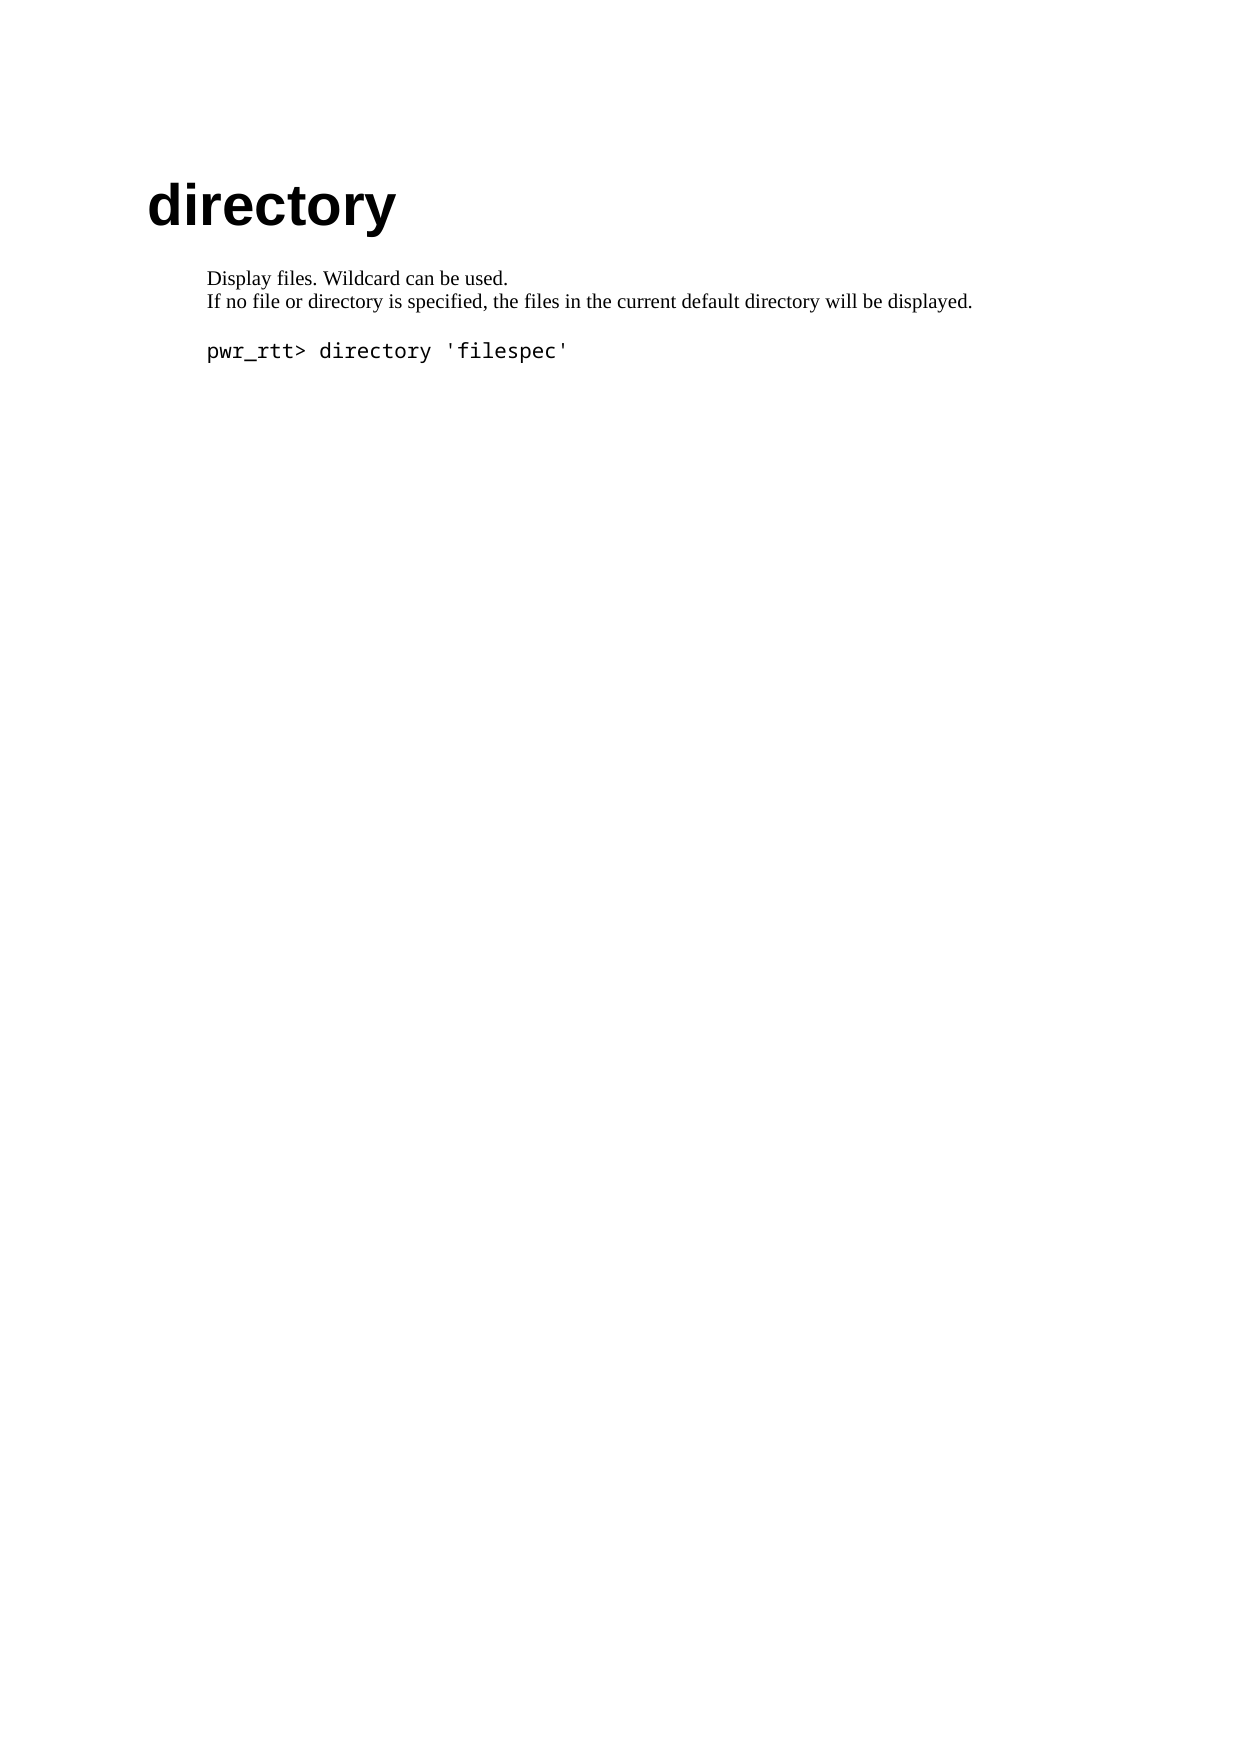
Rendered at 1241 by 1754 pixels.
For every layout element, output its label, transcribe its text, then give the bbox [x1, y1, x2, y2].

text If no file or directory is specified, the files in the current default directory will be displayed. [207, 290, 1092, 313]
text pwr_rtt> directory 'filespec' [207, 336, 1092, 364]
subtitle directory [148, 173, 1092, 238]
text Display files. Wildcard can be used. [207, 267, 1092, 290]
